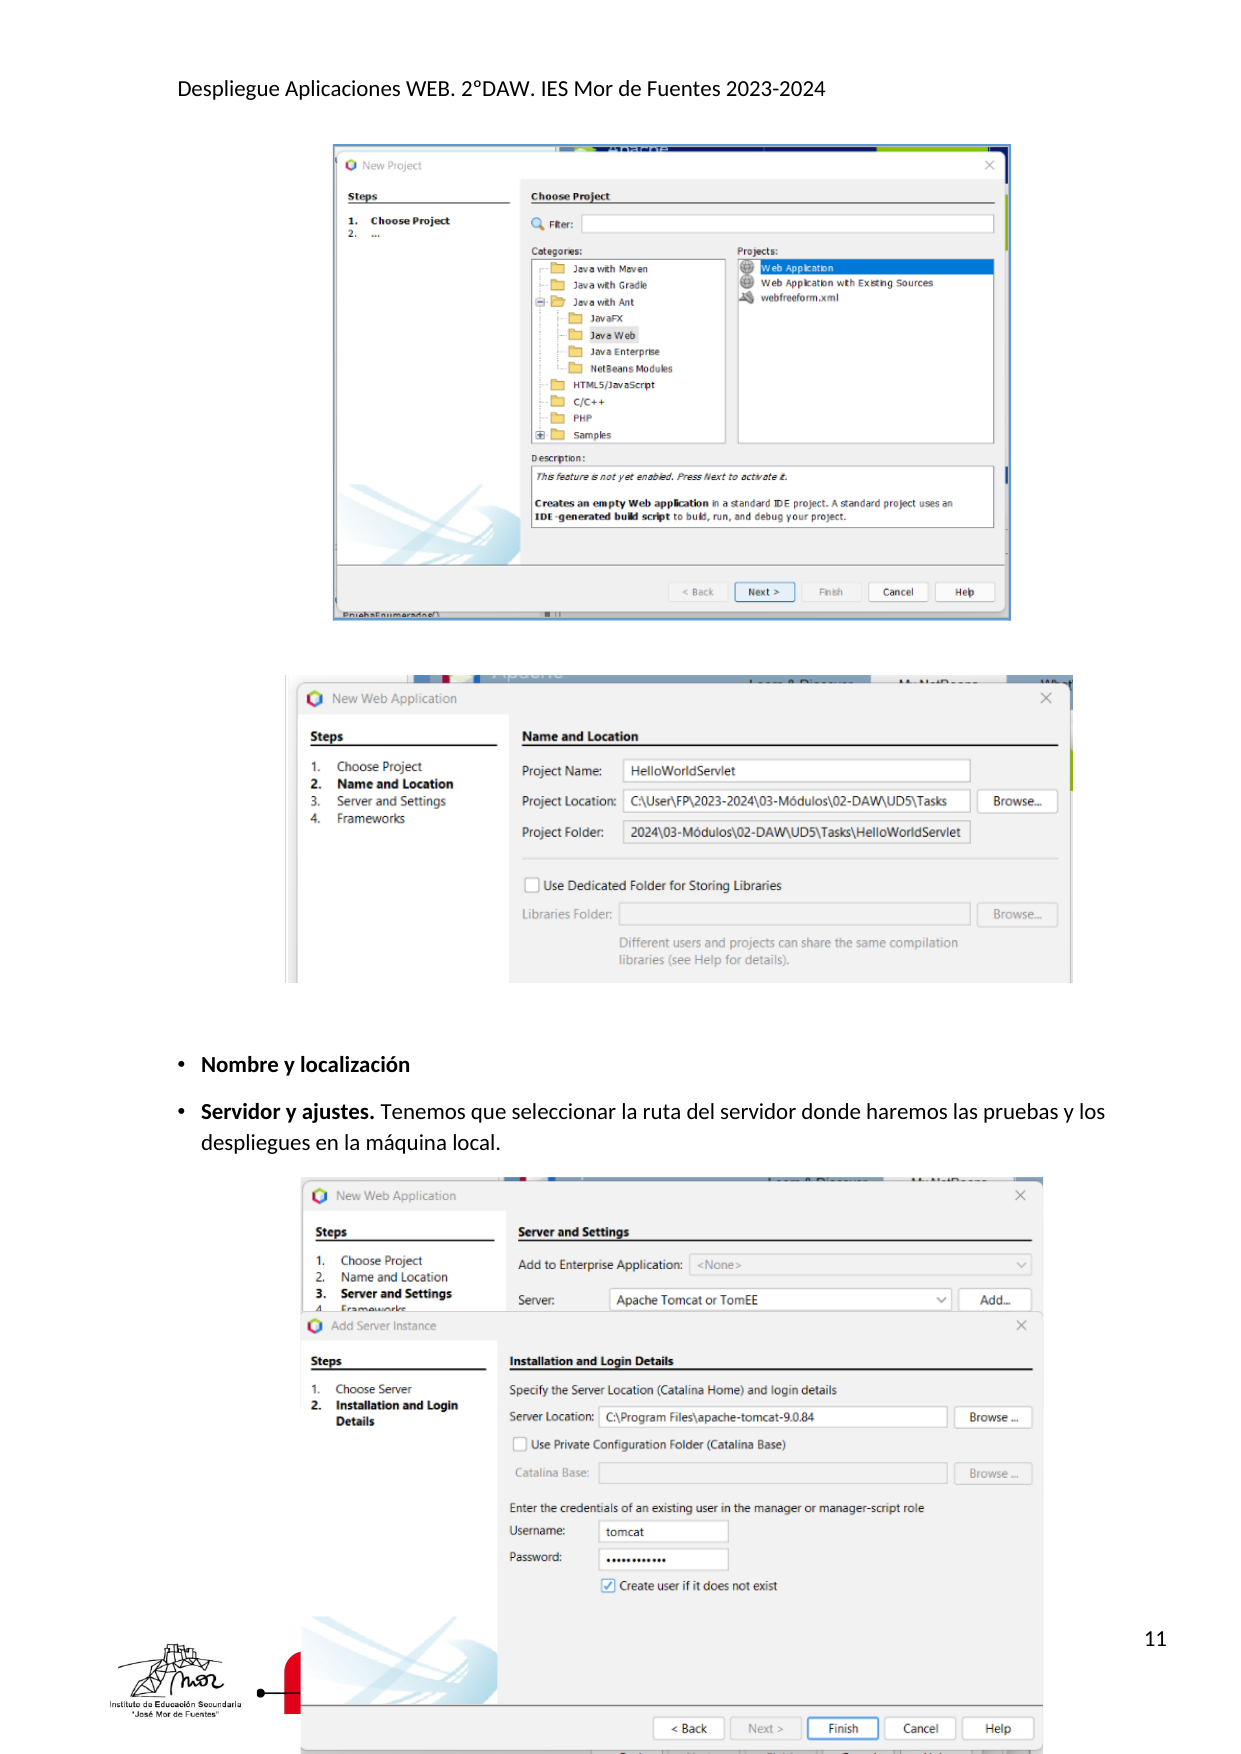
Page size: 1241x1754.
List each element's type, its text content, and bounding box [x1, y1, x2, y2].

picture [100, 1631, 249, 1736]
list Servidor y ajustes. Tenemos que seleccionar la ruta del servidor donde haremos las pruebas y los despliegues en la máquina local. [177, 1097, 1167, 1156]
picture [332, 144, 1011, 621]
picture [285, 675, 1073, 983]
list Nombre y localización [177, 1051, 1167, 1079]
picture [256, 1174, 1044, 1754]
